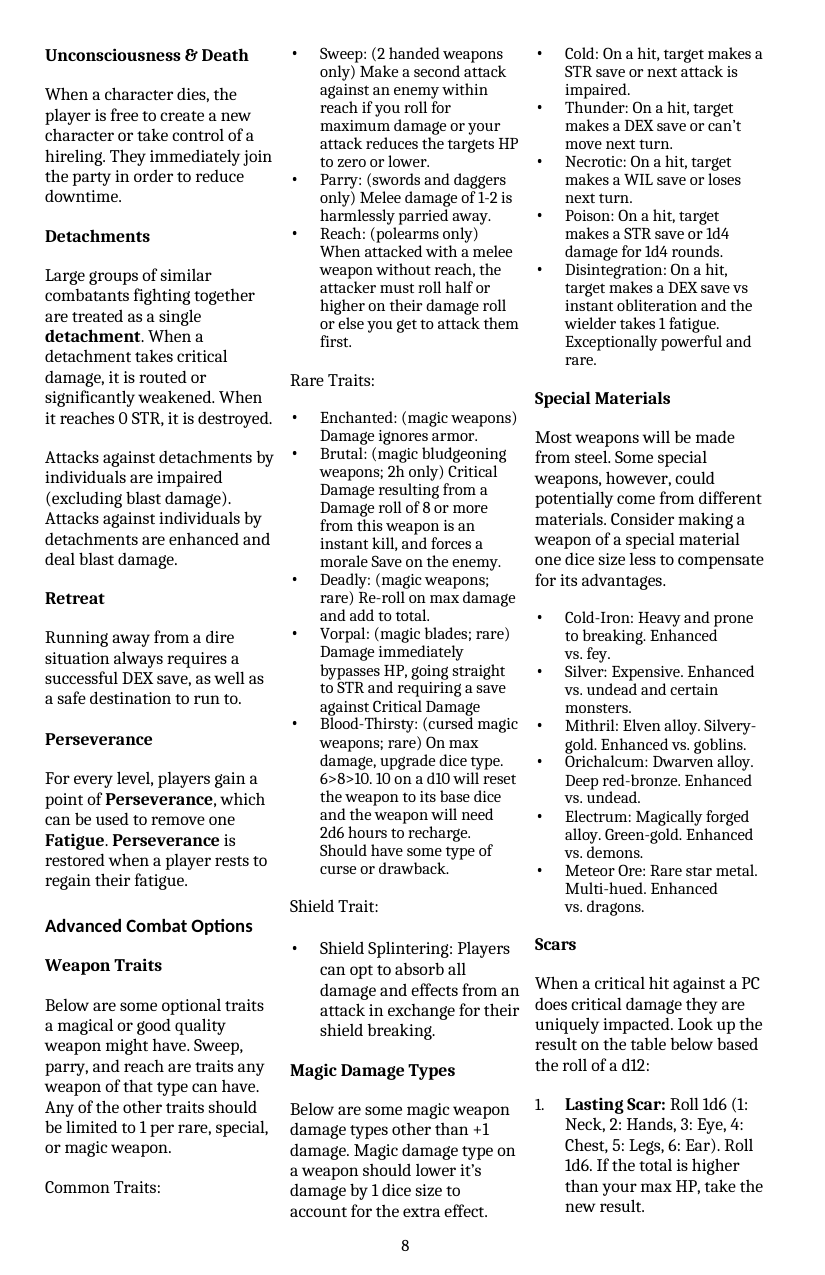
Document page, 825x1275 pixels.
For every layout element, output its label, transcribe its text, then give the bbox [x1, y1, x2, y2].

text Scars [535, 934, 765, 955]
list Deadly: (magic weapons; rare) Re-roll on max damage and add to total. [290, 571, 520, 626]
text Detachments [45, 226, 275, 247]
list Brutal: (magic bludgeoning weapons; 2h only) Critical Damage resulting from a Damage roll of 8 or more from this weapon is an instant kill, and forces a morale Save on the enemy. [290, 445, 520, 571]
list Thunder: On a hit, target makes a DEX save or can’t move next turn. [535, 99, 765, 153]
text When a character dies, the player is free to create a new character or take control of a hireling. They immediately join the party in order to reduce downtime. [45, 85, 275, 207]
text Most weapons will be made from steel. Some special weapons, however, could potentially come from different materials. Consider making a weapon of a special material one dice size less to compensate for its advantages. [535, 427, 765, 591]
list Enchanted: (magic weapons) Damage ignores armor. [290, 409, 520, 445]
list Silver: Expensive. Enhanced vs. undead and certain monsters. [535, 663, 765, 717]
text Below are some magic weapon damage types other than +1 damage. Magic damage type on a weapon should lower it’s damage by 1 dice size to account for the extra effect. [290, 1099, 520, 1222]
text Retreat [45, 589, 275, 609]
subtitle Advanced Combat Options [45, 914, 275, 937]
text Shield Trait: [290, 897, 520, 917]
list Sweep: (2 handed weapons only) Make a second attack against an enemy within reach if you roll for maximum damage or your attack reduces the targets HP to zero or lower. [290, 45, 520, 171]
text When a critical hit against a PC does critical damage they are uniquely impacted. Look up the result on the table below based the roll of a d12: [535, 974, 765, 1076]
list Vorpal: (magic blades; rare) Damage immediately bypasses HP, going straight to STR and requiring a save against Critical Damage [290, 626, 520, 716]
list Cold: On a hit, target makes a STR save or next attack is impaired. [535, 45, 765, 99]
list Blood-Thirsty: (cursed magic weapons; rare) On max damage, upgrade dice type. 6>8>10. 10 on a d10 will reset the weapon to its base dice and the weapon will need 2d6 hours to recharge. Should have some type of curse or drawback. [290, 716, 520, 878]
text Perseverance [45, 729, 275, 749]
text Attacks against detachments by individuals are impaired (excluding blast damage). Attacks against individuals by detachments are enhanced and deal blast damage. [45, 447, 275, 570]
list Mithril: Elven alloy. Silvery-gold. Enhanced vs. goblins. [535, 717, 765, 753]
list Orichalcum: Dwarven alloy. Deep red-bronze. Enhanced vs. undead. [535, 753, 765, 808]
text Weapon Traits [45, 956, 275, 976]
list Reach: (polearms only) When attacked with a melee weapon without reach, the attacker must roll half or higher on their damage roll or else you get to attack them first. [290, 225, 520, 351]
text Below are some optional traits a magical or good quality weapon might have. Sweep, parry, and reach are traits any weapon of that type can have. Any of the other traits should be limited to 1 per rare, special, or magic weapon. [45, 995, 275, 1158]
list Necrotic: On a hit, target makes a WIL save or loses next turn. [535, 153, 765, 207]
list Parry: (swords and daggers only) Melee damage of 1-2 is harmlessly parried away. [290, 171, 520, 225]
text For every level, players gain a point of Perseverance, which can be used to remove one Fatigue. Perseverance is restored when a player rests to regain their fatigue. [45, 769, 275, 911]
text Large groups of similar combatants fighting together are treated as a single detachment. When a detachment takes critical damage, it is routed or significantly weakened. When it reaches 0 STR, it is destroyed. [45, 265, 275, 429]
text Rare Traits: [290, 370, 520, 391]
list Electrum: Magically forged alloy. Green-gold. Enhanced vs. demons. [535, 808, 765, 862]
text Unconsciousness & Death [45, 45, 275, 65]
list Shield Splintering: Players can opt to absorb all damage and effects from an attack in exchange for their shield breaking. [290, 936, 520, 1041]
text Running away from a dire situation always requires a successful DEX save, as well as a safe destination to run to. [45, 628, 275, 709]
text Common Traits: [45, 1177, 275, 1198]
text Special Materials [535, 388, 765, 408]
list Poison: On a hit, target makes a STR save or 1d4 damage for 1d4 rounds. [535, 207, 765, 261]
list Cold-Iron: Heavy and prone to breaking. Enhanced vs. fey. [535, 609, 765, 663]
text Magic Damage Types [290, 1060, 520, 1081]
list Lasting Scar: Roll 1d6 (1: Neck, 2: Hands, 3: Eye, 4: Chest, 5: Legs, 6: Ear). Roll 1d6. If the total is higher than your max HP, take the new result. [535, 1094, 765, 1217]
list Meteor Ore: Rare star metal. Multi-hued. Enhanced vs. dragons. [535, 862, 765, 916]
list Disintegration: On a hit, target makes a DEX save vs instant obliteration and the wielder takes 1 fatigue. Exceptionally powerful and rare. [535, 261, 765, 369]
